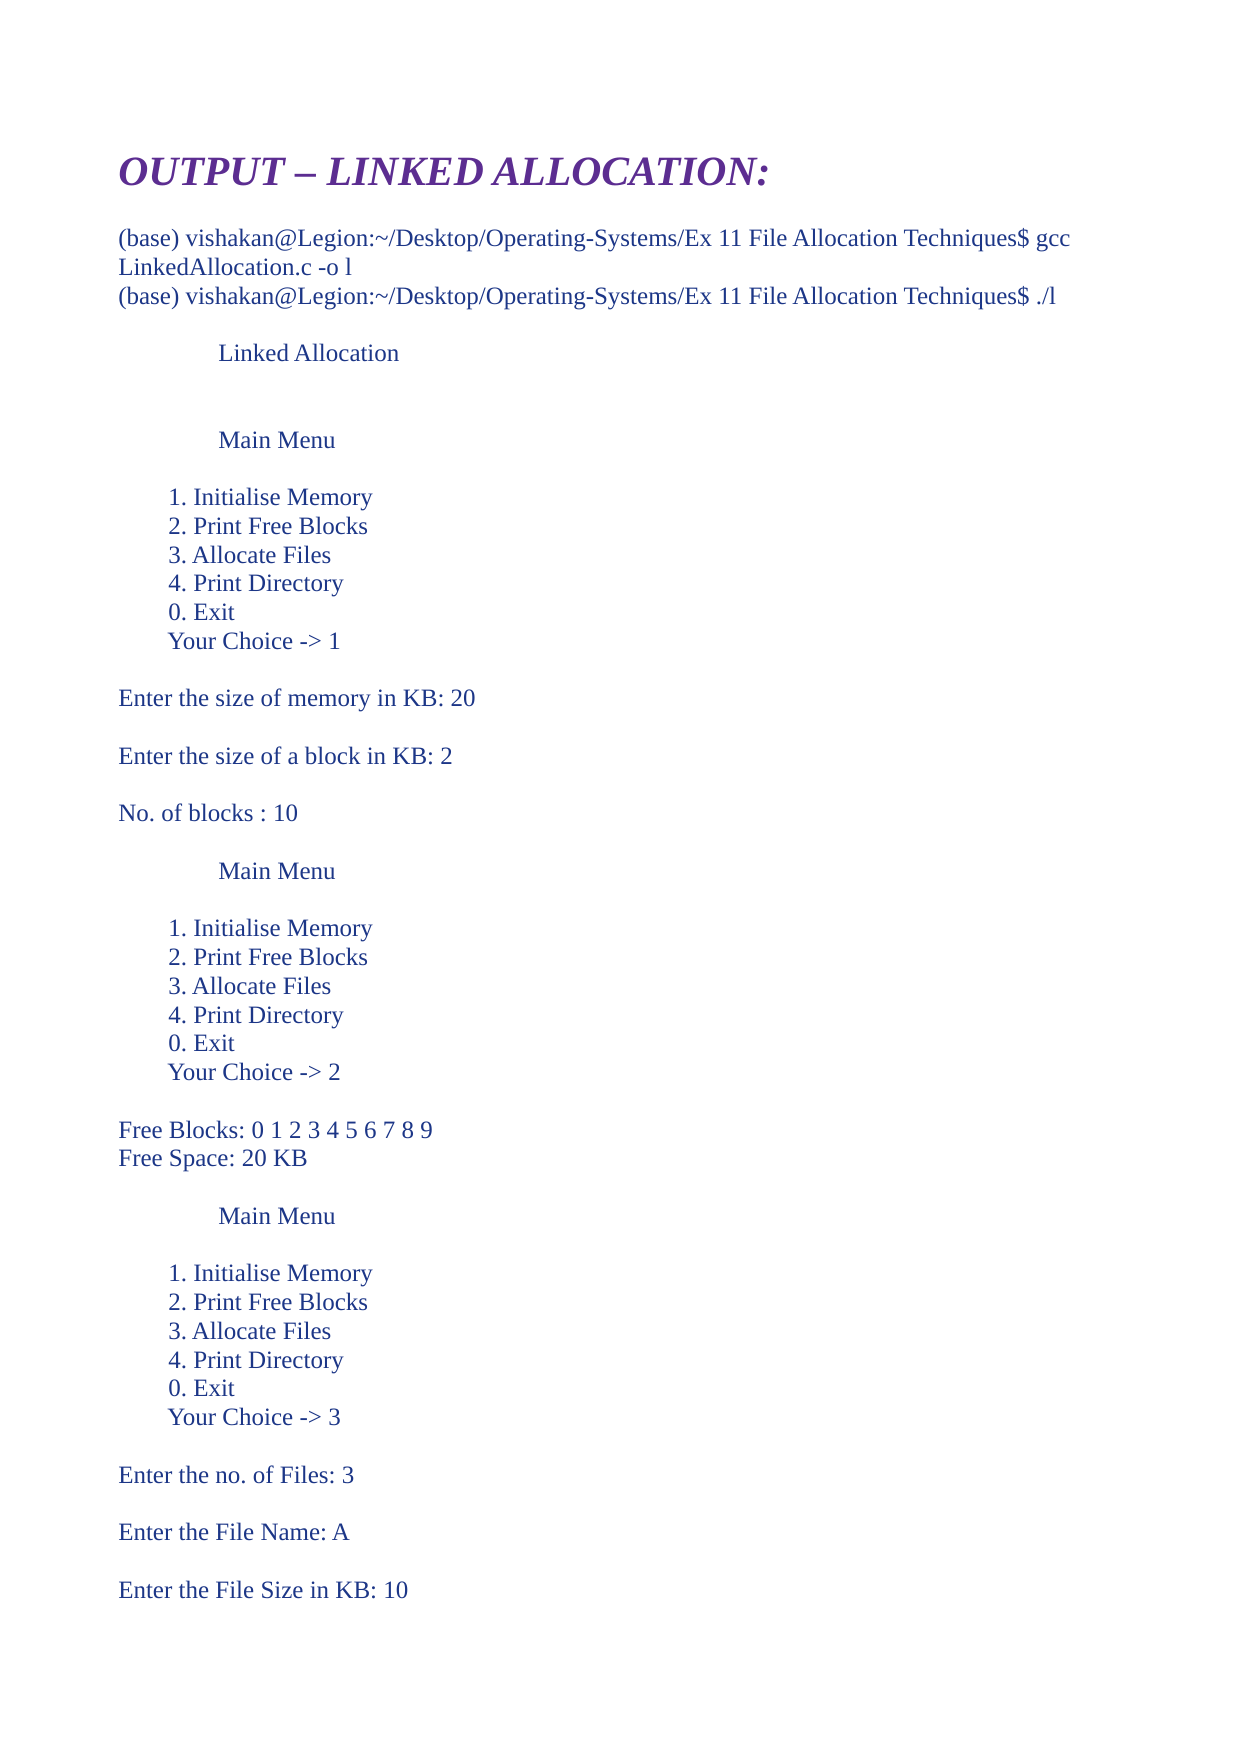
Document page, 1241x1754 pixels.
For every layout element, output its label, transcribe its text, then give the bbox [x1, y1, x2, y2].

text 3. Allocate Files [118, 540, 1122, 568]
text Enter the size of memory in KB: 20 [118, 683, 1122, 712]
text Your Choice -> 1 [118, 626, 1122, 655]
text Enter the size of a block in KB: 2 [118, 741, 1122, 770]
text 0. Exit [118, 1028, 1122, 1057]
text OUTPUT – LINKED ALLOCATION: [118, 147, 1122, 195]
text Free Space: 20 KB [118, 1143, 1122, 1172]
text Free Blocks: 0 1 2 3 4 5 6 7 8 9 [118, 1115, 1122, 1143]
text 2. Print Free Blocks [118, 942, 1122, 971]
text Main Menu [118, 1201, 1122, 1230]
text Your Choice -> 3 [118, 1402, 1122, 1431]
text 0. Exit [118, 1373, 1122, 1402]
text 4. Print Directory [118, 568, 1122, 597]
text 4. Print Directory [118, 1345, 1122, 1373]
text 4. Print Directory [118, 1000, 1122, 1028]
text 2. Print Free Blocks [118, 511, 1122, 540]
text 3. Allocate Files [118, 971, 1122, 1000]
text 3. Allocate Files [118, 1316, 1122, 1345]
text 0. Exit [118, 597, 1122, 626]
text Enter the no. of Files: 3 [118, 1460, 1122, 1488]
text No. of blocks : 10 [118, 798, 1122, 827]
text 1. Initialise Memory [118, 1258, 1122, 1287]
text (base) vishakan@Legion:~/Desktop/Operating-Systems/Ex 11 File Allocation Techniques$ ./l [118, 281, 1122, 310]
text Enter the File Name: A [118, 1517, 1122, 1546]
text Your Choice -> 2 [118, 1057, 1122, 1086]
text Main Menu [118, 425, 1122, 453]
text Enter the File Size in KB: 10 [118, 1575, 1122, 1603]
text 1. Initialise Memory [118, 482, 1122, 511]
text 1. Initialise Memory [118, 913, 1122, 942]
text (base) vishakan@Legion:~/Desktop/Operating-Systems/Ex 11 File Allocation Techniques$ gcc LinkedAllocation.c -o l [118, 223, 1122, 281]
text Main Menu [118, 856, 1122, 885]
text Linked Allocation [118, 338, 1122, 367]
text 2. Print Free Blocks [118, 1287, 1122, 1316]
